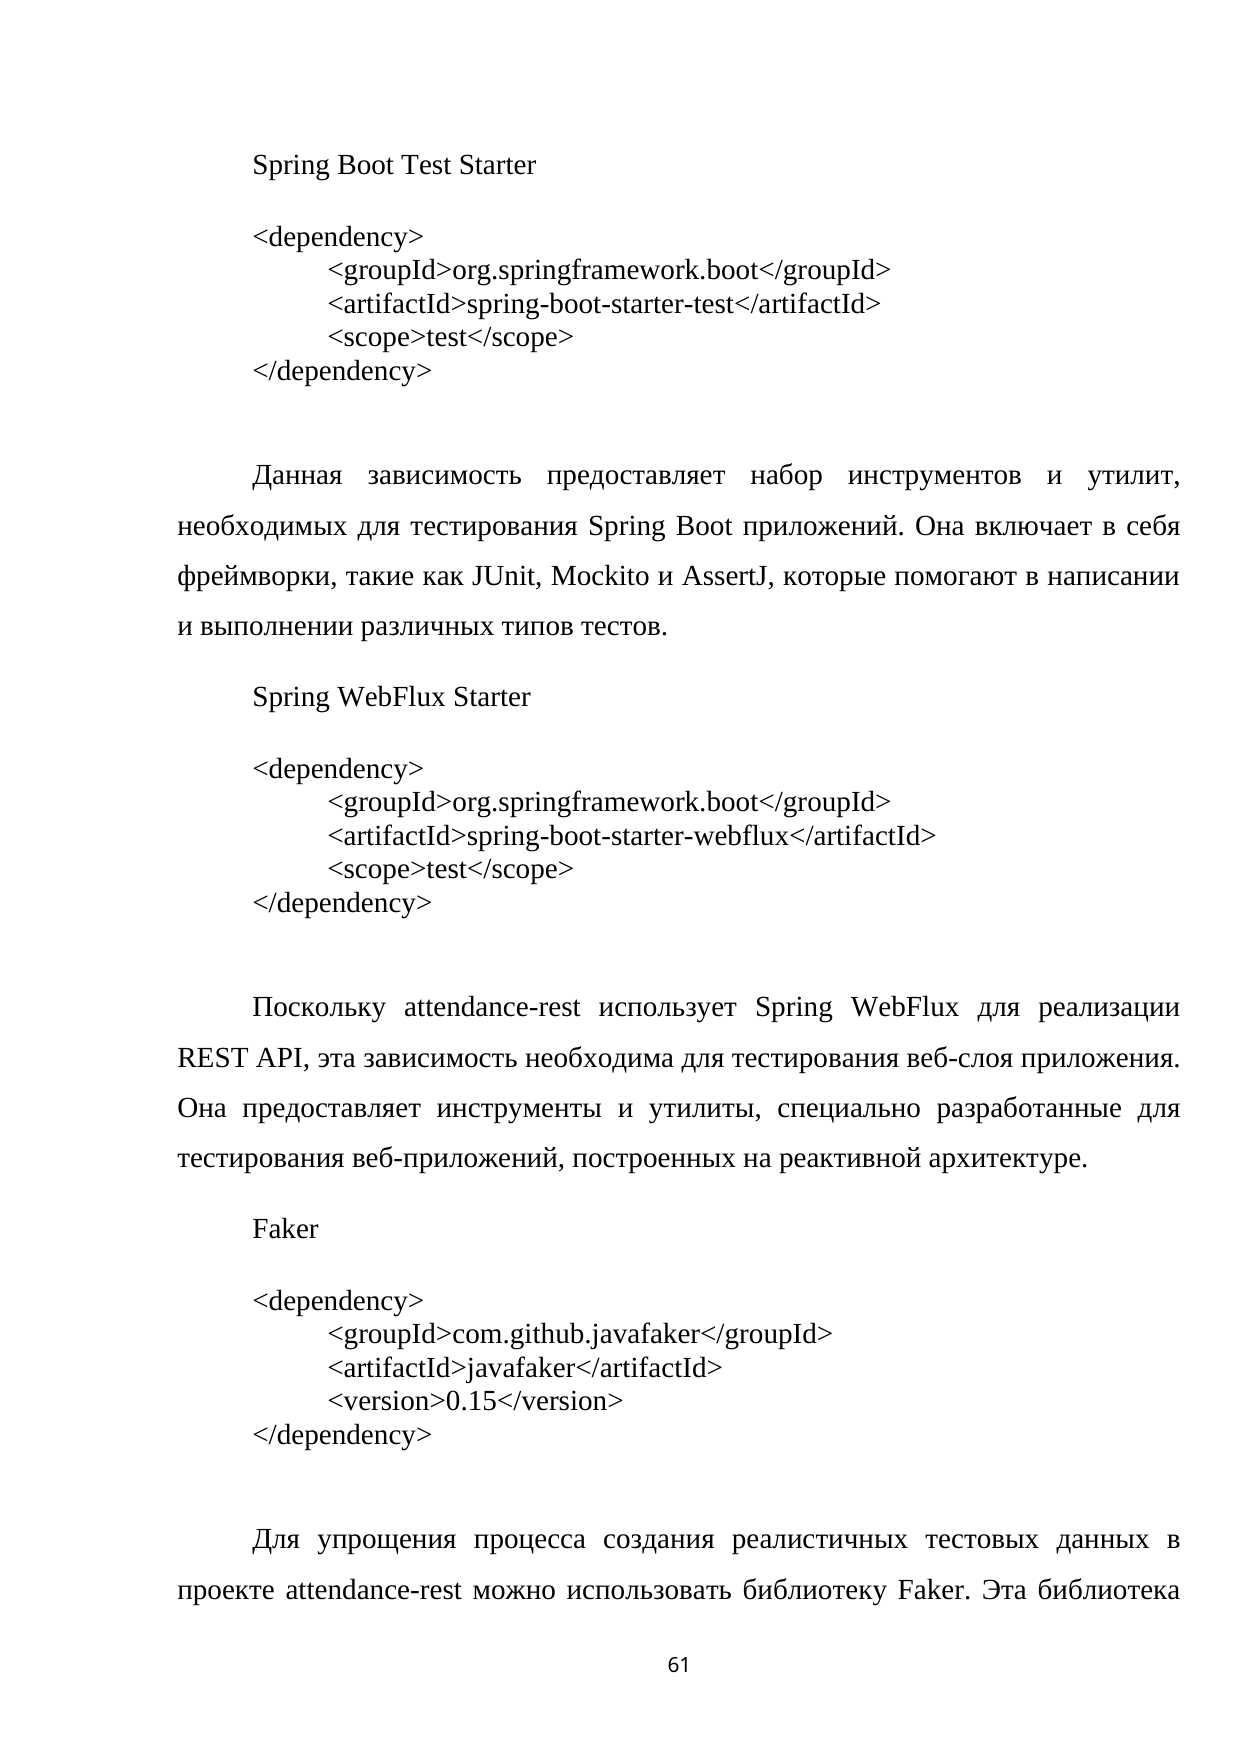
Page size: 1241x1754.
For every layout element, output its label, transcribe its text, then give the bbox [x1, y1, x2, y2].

text Spring Boot Test Starter [177, 147, 1181, 181]
text </dependency> [177, 1417, 1181, 1451]
text <artifactId>spring-boot-starter-webflux</artifactId> [327, 818, 1181, 851]
text </dependency> [177, 885, 1181, 918]
text <version>0.15</version> [252, 1383, 1181, 1417]
text <scope>test</scope> [252, 319, 1181, 353]
text Поскольку attendance-rest использует Spring WebFlux для реализации REST API, эта зависимость необходима для тестирования веб-слоя приложения. Она предоставляет инструменты и утилиты, специально разработанные для тестирования веб-приложений, построенных на реактивной архитектуре. [177, 989, 1181, 1174]
text </dependency> [177, 353, 1181, 386]
text <dependency> [177, 751, 1181, 784]
text <dependency> [177, 219, 1181, 252]
text <artifactId>javafaker</artifactId> [252, 1350, 1181, 1383]
text <scope>test</scope> [252, 851, 1181, 885]
text Faker [177, 1212, 1181, 1245]
text <dependency> [177, 1283, 1181, 1316]
text Spring WebFlux Starter [177, 679, 1181, 713]
text <artifactId>spring-boot-starter-test</artifactId> [252, 286, 1181, 319]
text Данная зависимость предоставляет набор инструментов и утилит, необходимых для тестирования Spring Boot приложений. Она включает в себя фреймворки, такие как JUnit, Mockito и AssertJ, которые помогают в написании и выполнении различных типов тестов. [177, 457, 1181, 642]
text <groupId>com.github.javafaker</groupId> [252, 1316, 1181, 1350]
text <groupId>org.springframework.boot</groupId> [252, 252, 1181, 286]
text Для упрощения процесса создания реалистичных тестовых данных в проекте attendance-rest можно использовать библиотеку Faker. Эта библиотека [177, 1522, 1181, 1606]
text <groupId>org.springframework.boot</groupId> [252, 784, 1181, 818]
